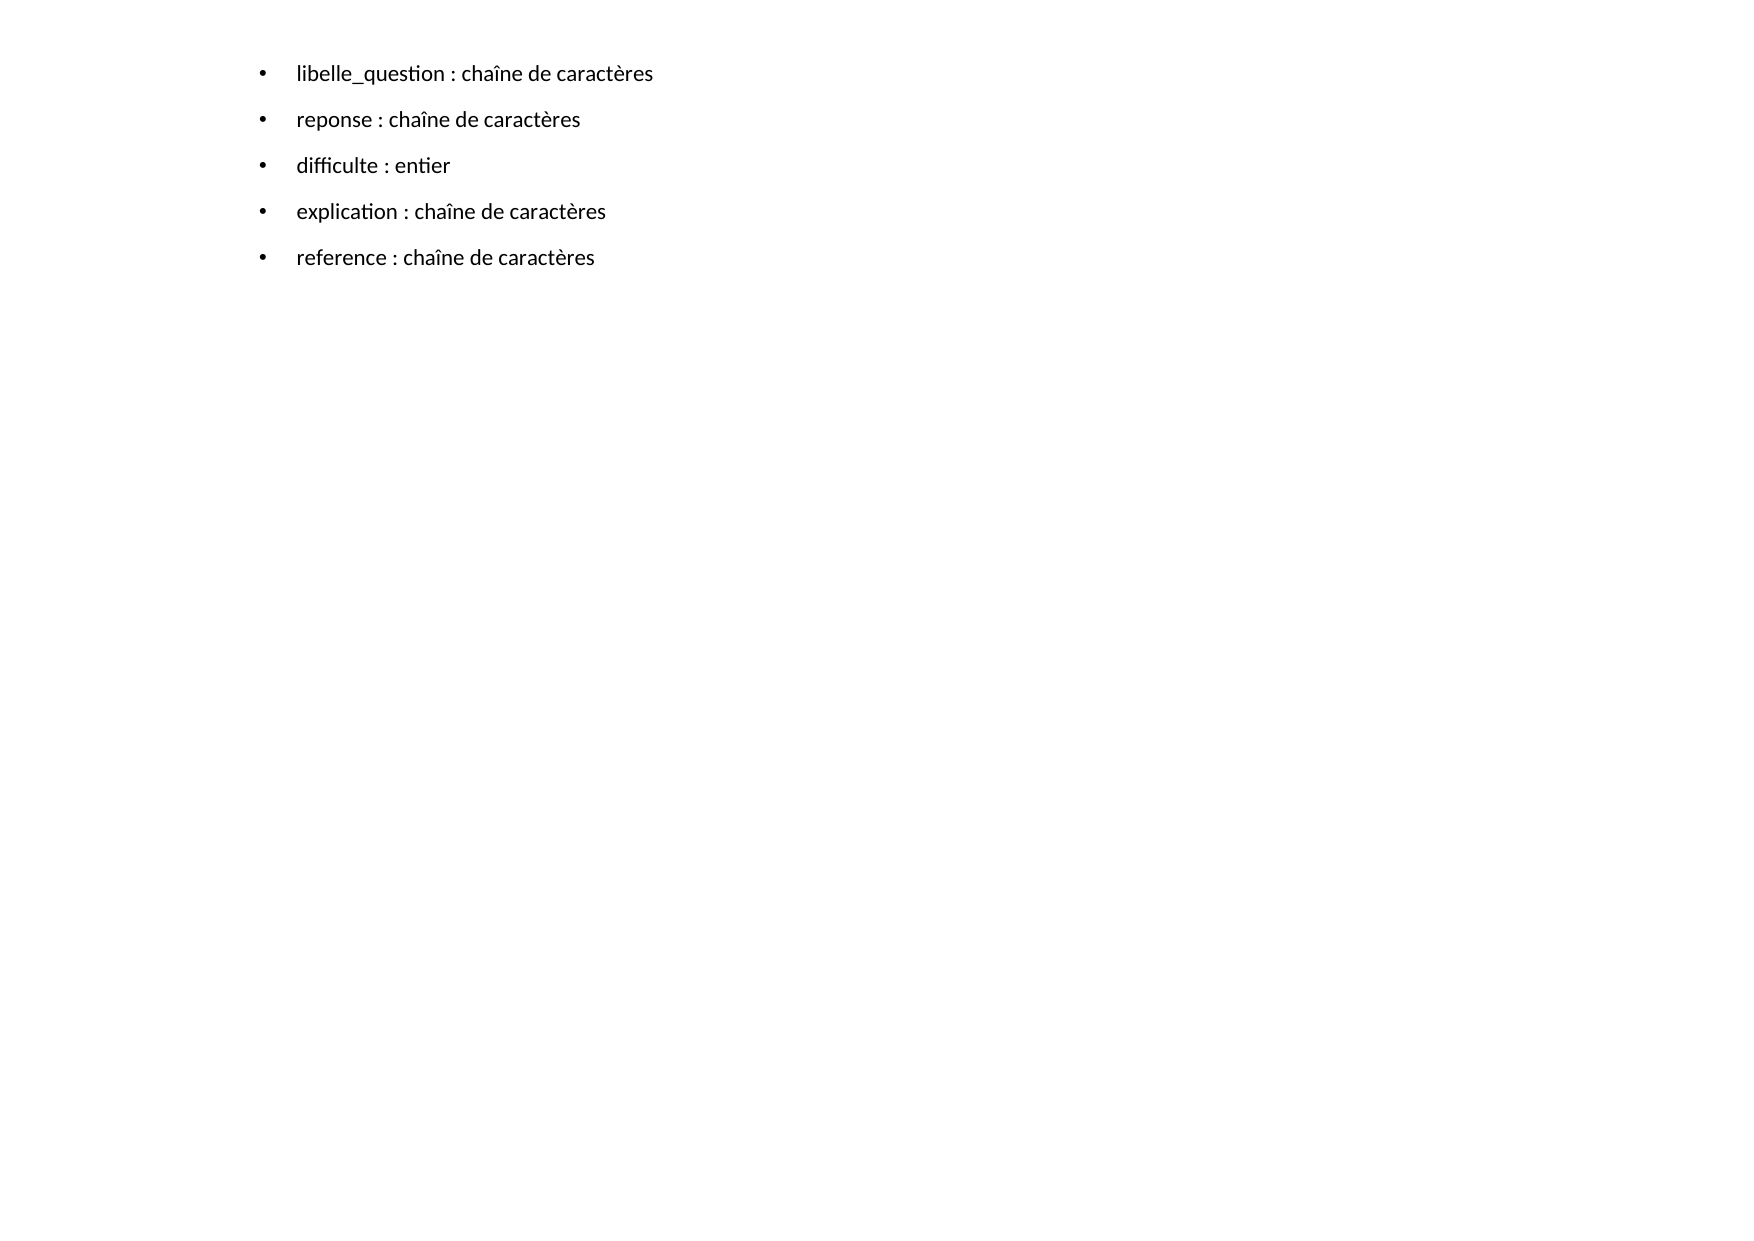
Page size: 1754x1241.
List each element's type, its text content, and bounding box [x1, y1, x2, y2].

list reponse : chaîne de caractères [259, 105, 1606, 133]
list libelle_question : chaîne de caractères [259, 59, 1606, 87]
list explication : chaîne de caractères [259, 197, 1606, 225]
list reference : chaîne de caractères [259, 243, 1606, 271]
list difficulte : entier [259, 151, 1606, 179]
